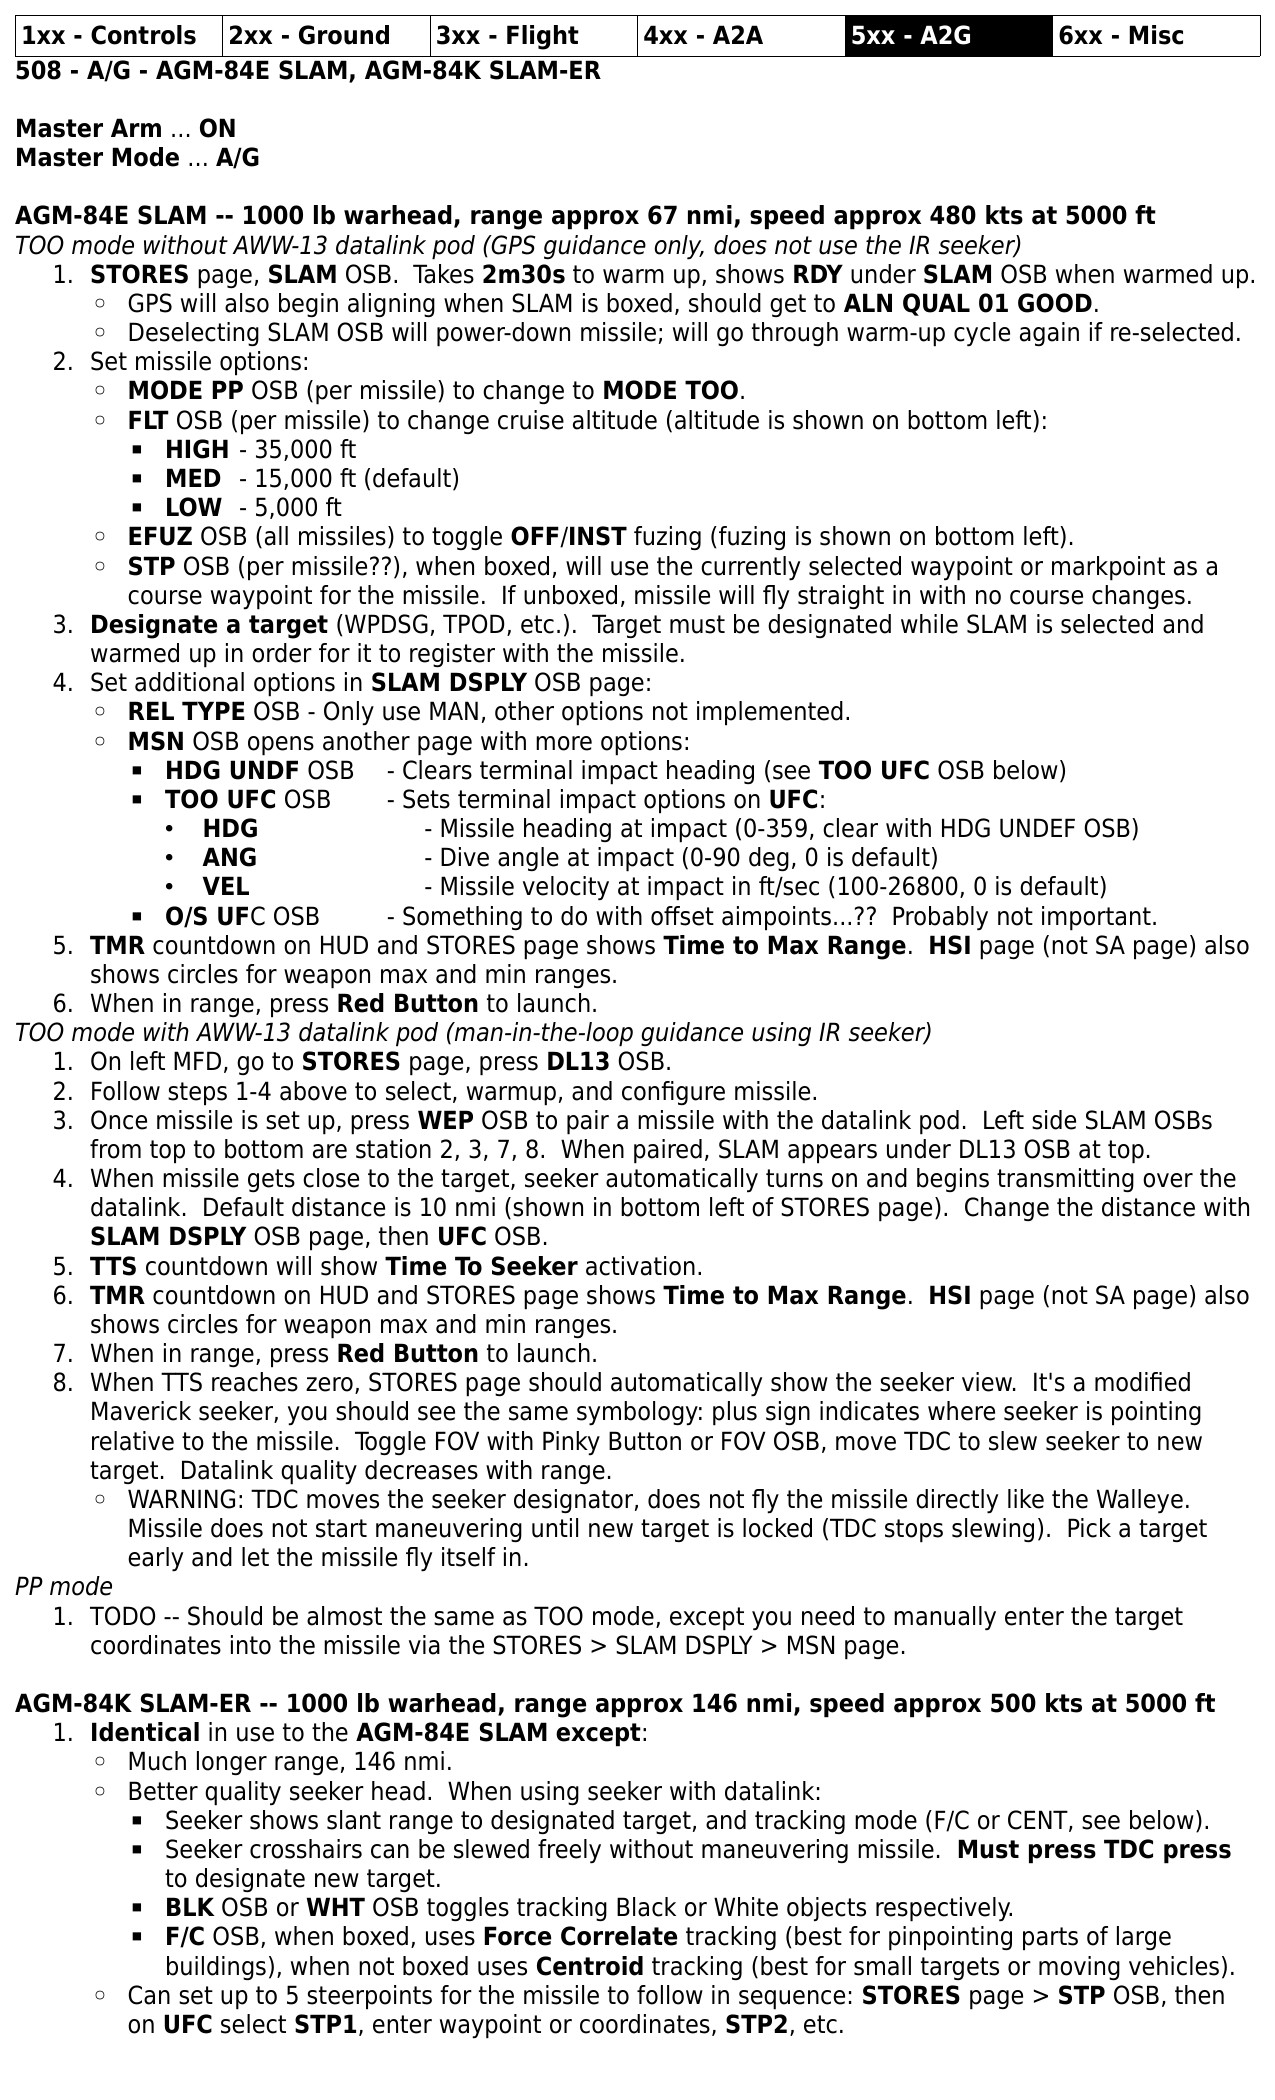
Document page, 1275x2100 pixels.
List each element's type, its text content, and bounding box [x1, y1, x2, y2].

list On left MFD, go to STORES page, press DL13 OSB. [52, 1047, 1260, 1077]
list Identical in use to the AGM-84E SLAM except: [52, 1718, 1260, 1747]
list ANG - Dive angle at impact (0-90 deg, 0 is default) [165, 843, 1260, 872]
list Set additional options in SLAM DSPLY OSB page: [52, 668, 1260, 697]
list FLT OSB (per missile) to change cruise altitude (altitude is shown on bottom left): [90, 406, 1260, 435]
list F/C OSB, when boxed, uses Force Correlate tracking (best for pinpointing parts of large buildings), when not boxed uses Centroid tracking (best for small targets or moving vehicles). [127, 1922, 1260, 1981]
list Once missile is set up, press WEP OSB to pair a missile with the datalink pod. Left side SLAM OSBs from top to bottom are station 2, 3, 7, 8. When paired, SLAM appears under DL13 OSB at top. [52, 1106, 1260, 1164]
list TOO UFC OSB - Sets terminal impact options on UFC: [127, 785, 1260, 814]
text AGM-84K SLAM-ER -- 1000 lb warhead, range approx 146 nmi, speed approx 500 kts at 5000 ft [15, 1689, 1260, 1718]
list MODE PP OSB (per missile) to change to MODE TOO. [90, 377, 1260, 406]
list When in range, press Red Button to launch. [52, 1339, 1260, 1368]
list STP OSB (per missile??), when boxed, will use the currently selected waypoint or markpoint as a course waypoint for the missile. If unboxed, missile will fly straight in with no course changes. [90, 552, 1260, 610]
list MSN OSB opens another page with more options: [90, 727, 1260, 756]
list LOW - 5,000 ft [127, 493, 1260, 522]
list BLK OSB or WHT OSB toggles tracking Black or White objects respectively. [127, 1893, 1260, 1922]
text Master Mode ... A/G [15, 143, 1260, 172]
list GPS will also begin aligning when SLAM is boxed, should get to ALN QUAL 01 GOOD. [90, 289, 1260, 318]
text TOO mode with AWW-13 datalink pod (man-in-the-loop guidance using IR seeker) [15, 1018, 1260, 1047]
list REL TYPE OSB - Only use MAN, other options not implemented. [90, 697, 1260, 727]
list O/S UFC OSB - Something to do with offset aimpoints...?? Probably not important. [127, 902, 1260, 931]
table_header 6xx - Misc [1053, 16, 1260, 56]
list Set missile options: [52, 347, 1260, 377]
table_header 5xx - A2G [846, 16, 1052, 56]
list HDG - Missile heading at impact (0-359, clear with HDG UNDEF OSB) [165, 814, 1260, 843]
table_header 2xx - Ground [223, 16, 430, 56]
list Can set up to 5 steerpoints for the missile to follow in sequence: STORES page > STP OSB, then on UFC select STP1, enter waypoint or coordinates, STP2, etc. [90, 1981, 1260, 2039]
list Designate a target (WPDSG, TPOD, etc.). Target must be designated while SLAM is selected and warmed up in order for it to register with the missile. [52, 610, 1260, 668]
list EFUZ OSB (all missiles) to toggle OFF/INST fuzing (fuzing is shown on bottom left). [90, 522, 1260, 552]
list VEL - Missile velocity at impact in ft/sec (100-26800, 0 is default) [165, 872, 1260, 902]
list When TTS reaches zero, STORES page should automatically show the seeker view. It's a modified Maverick seeker, you should see the same symbology: plus sign indicates where seeker is pointing relative to the missile. Toggle FOV with Pinky Button or FOV OSB, move TDC to slew seeker to new target. Datalink quality decreases with range. [52, 1368, 1260, 1485]
text AGM-84E SLAM -- 1000 lb warhead, range approx 67 nmi, speed approx 480 kts at 5000 ft [15, 202, 1260, 231]
list Follow steps 1-4 above to select, warmup, and configure missile. [52, 1077, 1260, 1106]
list Better quality seeker head. When using seeker with datalink: [90, 1777, 1260, 1806]
list STORES page, SLAM OSB. Takes 2m30s to warm up, shows RDY under SLAM OSB when warmed up. [52, 260, 1260, 289]
list Much longer range, 146 nmi. [90, 1747, 1260, 1777]
list TODO -- Should be almost the same as TOO mode, except you need to manually enter the target coordinates into the missile via the STORES > SLAM DSPLY > MSN page. [52, 1602, 1260, 1660]
text TOO mode without AWW-13 datalink pod (GPS guidance only, does not use the IR seeker) [15, 231, 1260, 260]
list Deselecting SLAM OSB will power-down missile; will go through warm-up cycle again if re-selected. [90, 318, 1260, 347]
list TMR countdown on HUD and STORES page shows Time to Max Range. HSI page (not SA page) also shows circles for weapon max and min ranges. [52, 931, 1260, 989]
table_header 1xx - Controls [16, 16, 222, 56]
list WARNING: TDC moves the seeker designator, does not fly the missile directly like the Walleye. Missile does not start maneuvering until new target is locked (TDC stops slewing). Pick a target early and let the missile fly itself in. [90, 1485, 1260, 1572]
table_header 4xx - A2A [638, 16, 845, 56]
list TTS countdown will show Time To Seeker activation. [52, 1252, 1260, 1281]
list When missile gets close to the target, seeker automatically turns on and begins transmitting over the datalink. Default distance is 10 nmi (shown in bottom left of STORES page). Change the distance with SLAM DSPLY OSB page, then UFC OSB. [52, 1164, 1260, 1252]
list When in range, press Red Button to launch. [52, 989, 1260, 1018]
table_header 3xx - Flight [431, 16, 637, 56]
list HIGH - 35,000 ft [127, 435, 1260, 464]
list HDG UNDF OSB - Clears terminal impact heading (see TOO UFC OSB below) [127, 756, 1260, 785]
list Seeker shows slant range to designated target, and tracking mode (F/C or CENT, see below). [127, 1806, 1260, 1835]
text Master Arm ... ON [15, 114, 1260, 143]
list MED - 15,000 ft (default) [127, 464, 1260, 493]
text 508 - A/G - AGM-84E SLAM, AGM-84K SLAM-ER [15, 57, 1260, 85]
list TMR countdown on HUD and STORES page shows Time to Max Range. HSI page (not SA page) also shows circles for weapon max and min ranges. [52, 1281, 1260, 1339]
text PP mode [15, 1572, 1260, 1602]
list Seeker crosshairs can be slewed freely without maneuvering missile. Must press TDC press to designate new target. [127, 1835, 1260, 1893]
